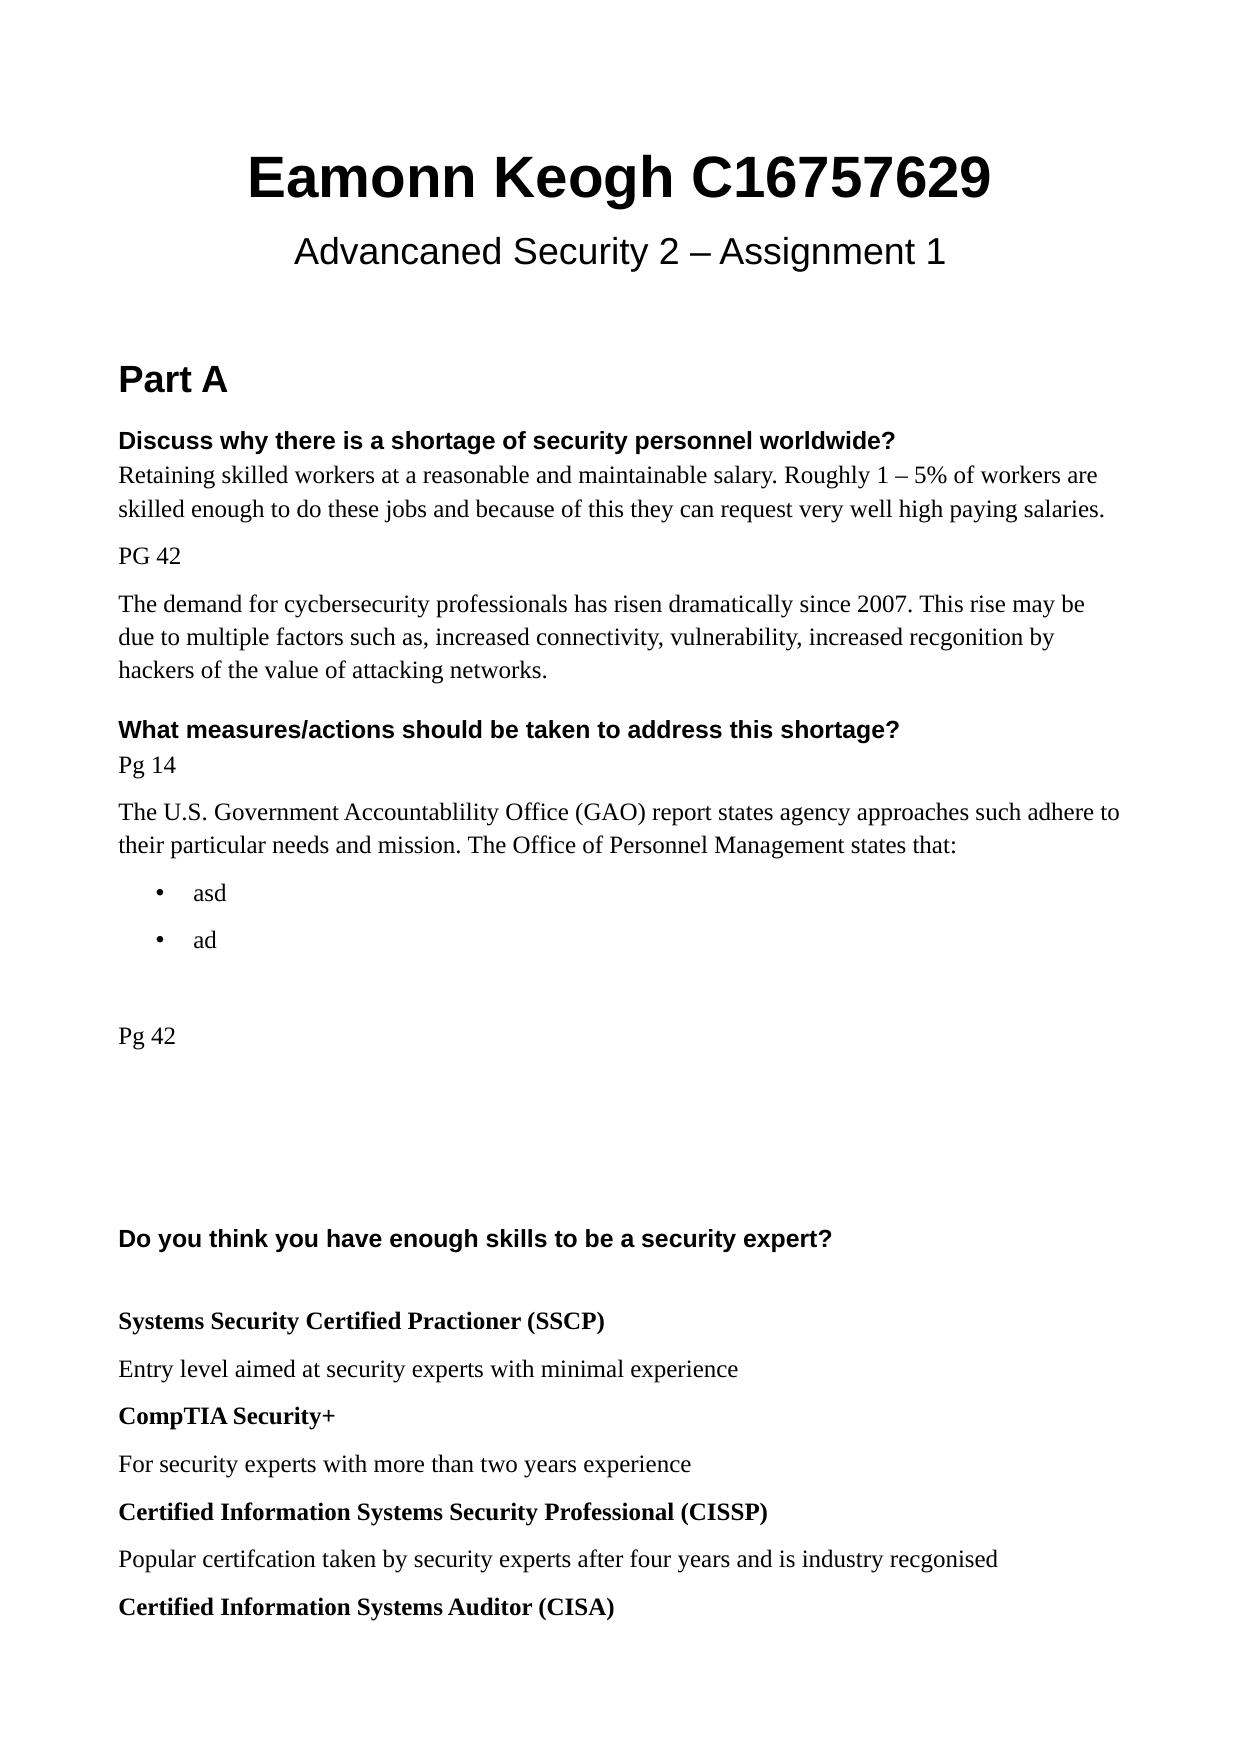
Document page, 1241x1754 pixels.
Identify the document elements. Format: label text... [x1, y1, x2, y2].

text The U.S. Government Accountablility Office (GAO) report states agency approaches such adhere to their particular needs and mission. The Office of Personnel Management states that: [118, 797, 1122, 859]
text For security experts with more than two years experience [118, 1449, 1122, 1478]
title Eamonn Keogh C16757629 [118, 143, 1122, 210]
text The demand for cycbersecurity professionals has risen dramatically since 2007. This rise may be due to multiple factors such as, increased connectivity, vulnerability, increased recgonition by hackers of the value of attacking networks. [118, 589, 1122, 684]
text Retaining skilled workers at a reasonable and maintainable salary. Roughly 1 – 5% of workers are skilled enough to do these jobs and because of this they can request very well high paying salaries. [118, 461, 1122, 522]
text Popular certifcation taken by security experts after four years and is industry recgonised [118, 1544, 1122, 1573]
text CompTIA Security+ [118, 1401, 1122, 1430]
subtitle Do you think you have enough skills to be a security expert? [118, 1224, 1122, 1252]
text Entry level aimed at security experts with minimal experience [118, 1354, 1122, 1382]
text Systems Security Certified Practioner (SSCP) [118, 1306, 1122, 1335]
subtitle Advancaned Security 2 – Assignment 1 [118, 229, 1122, 272]
text Pg 42 [118, 1021, 1122, 1049]
text PG 42 [118, 541, 1122, 570]
list asd [156, 878, 1122, 907]
subtitle What measures/actions should be taken to address this shortage? [118, 715, 1122, 743]
text Certified Information Systems Auditor (CISA) [118, 1592, 1122, 1621]
subtitle Discuss why there is a shortage of security personnel worldwide? [118, 426, 1122, 454]
text Pg 14 [118, 750, 1122, 778]
list ad [156, 926, 1122, 954]
subtitle Part A [118, 357, 1122, 401]
text Certified Information Systems Security Professional (CISSP) [118, 1497, 1122, 1525]
